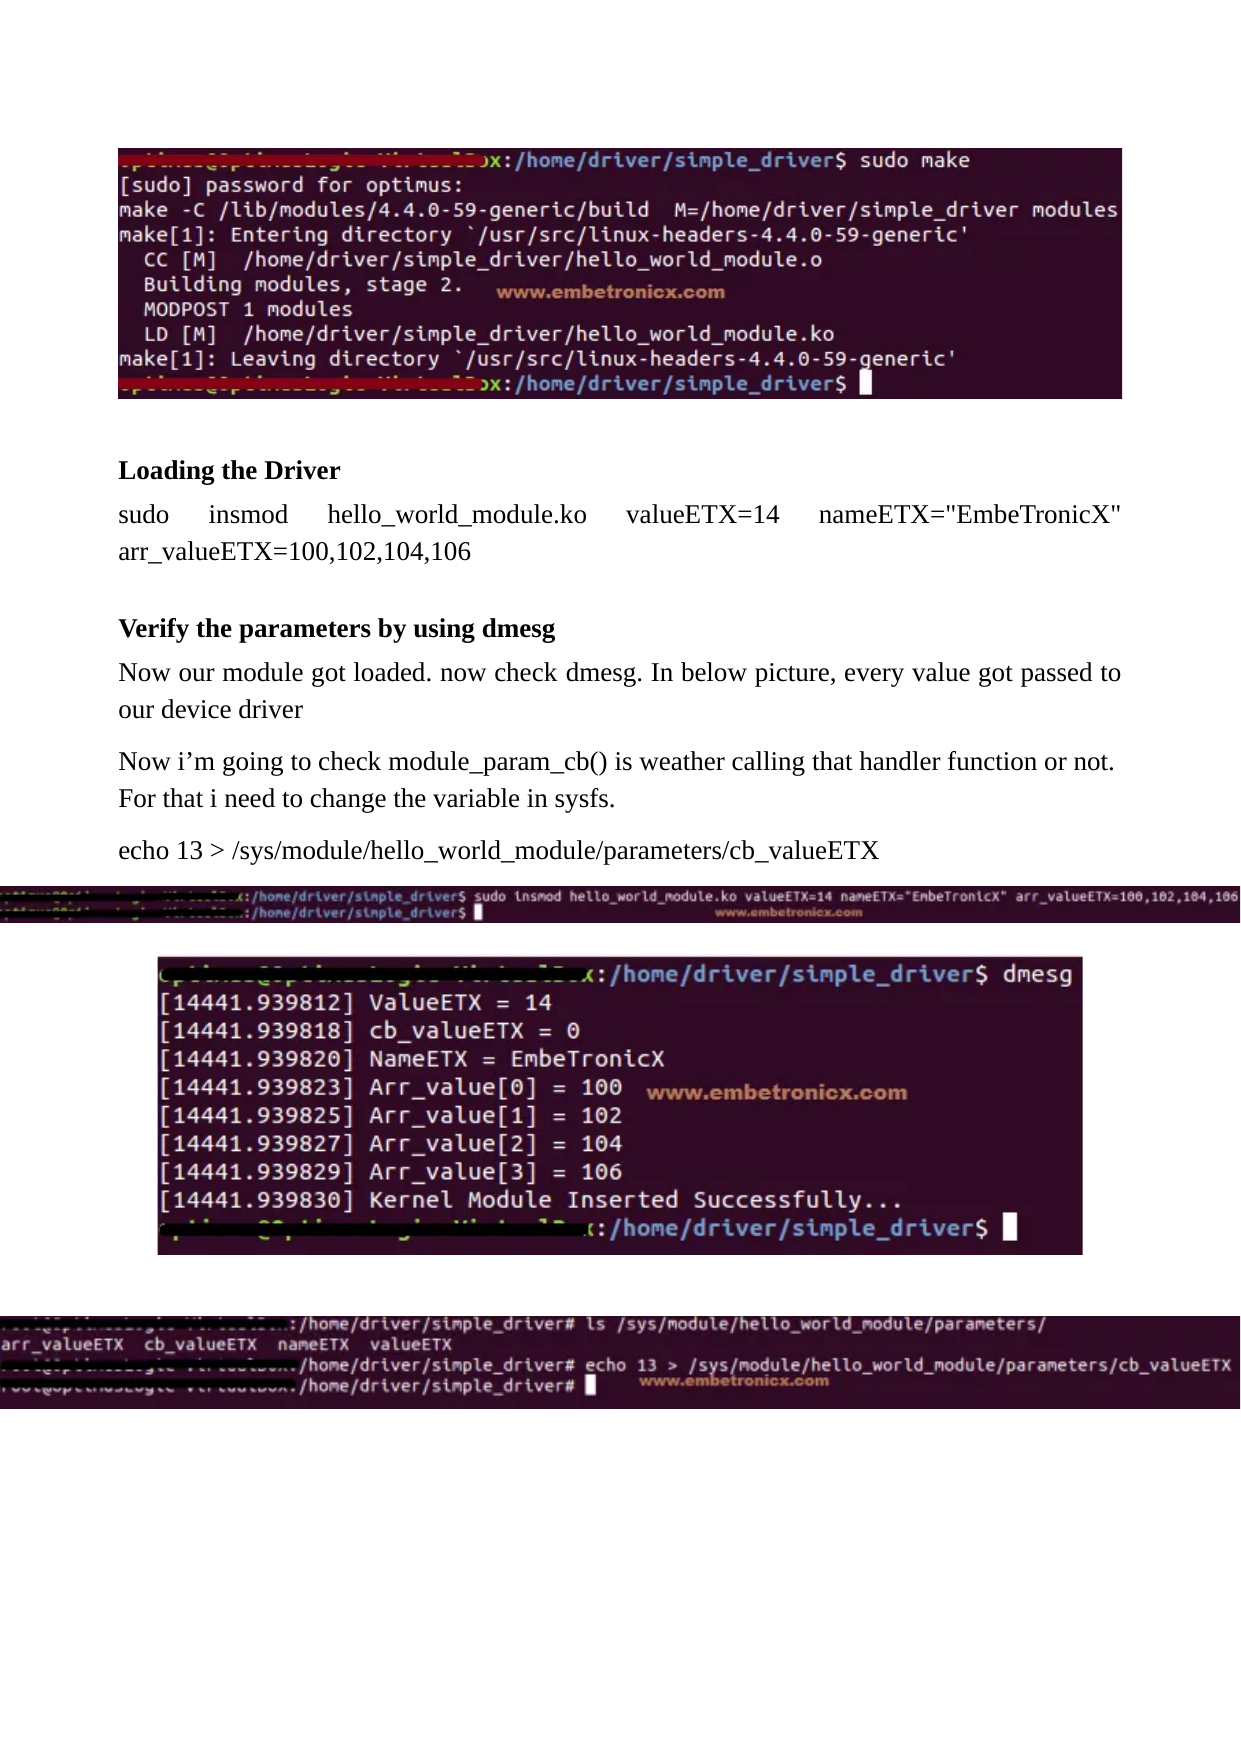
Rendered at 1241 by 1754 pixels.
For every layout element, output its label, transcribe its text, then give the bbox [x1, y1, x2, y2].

text echo 13 > /sys/module/hello_world_module/parameters/cb_valueETX [118, 834, 1122, 865]
picture [118, 148, 1123, 399]
picture [0, 886, 1241, 923]
text Now i’m going to check module_param_cb() is weather calling that handler function or not. For that i need to change the variable in sysfs. [118, 745, 1122, 813]
picture [0, 1316, 1241, 1409]
subtitle Loading the Driver [118, 454, 1122, 485]
picture [157, 954, 1083, 1255]
text sudo insmod hello_world_module.ko valueETX=14 nameETX="EmbeTronicX" arr_valueETX=100,102,104,106 [118, 498, 1122, 566]
subtitle Verify the parameters by using dmesg [118, 612, 1122, 643]
text Now our module got loaded. now check dmesg. In below picture, every value got passed to our device driver [118, 656, 1122, 724]
